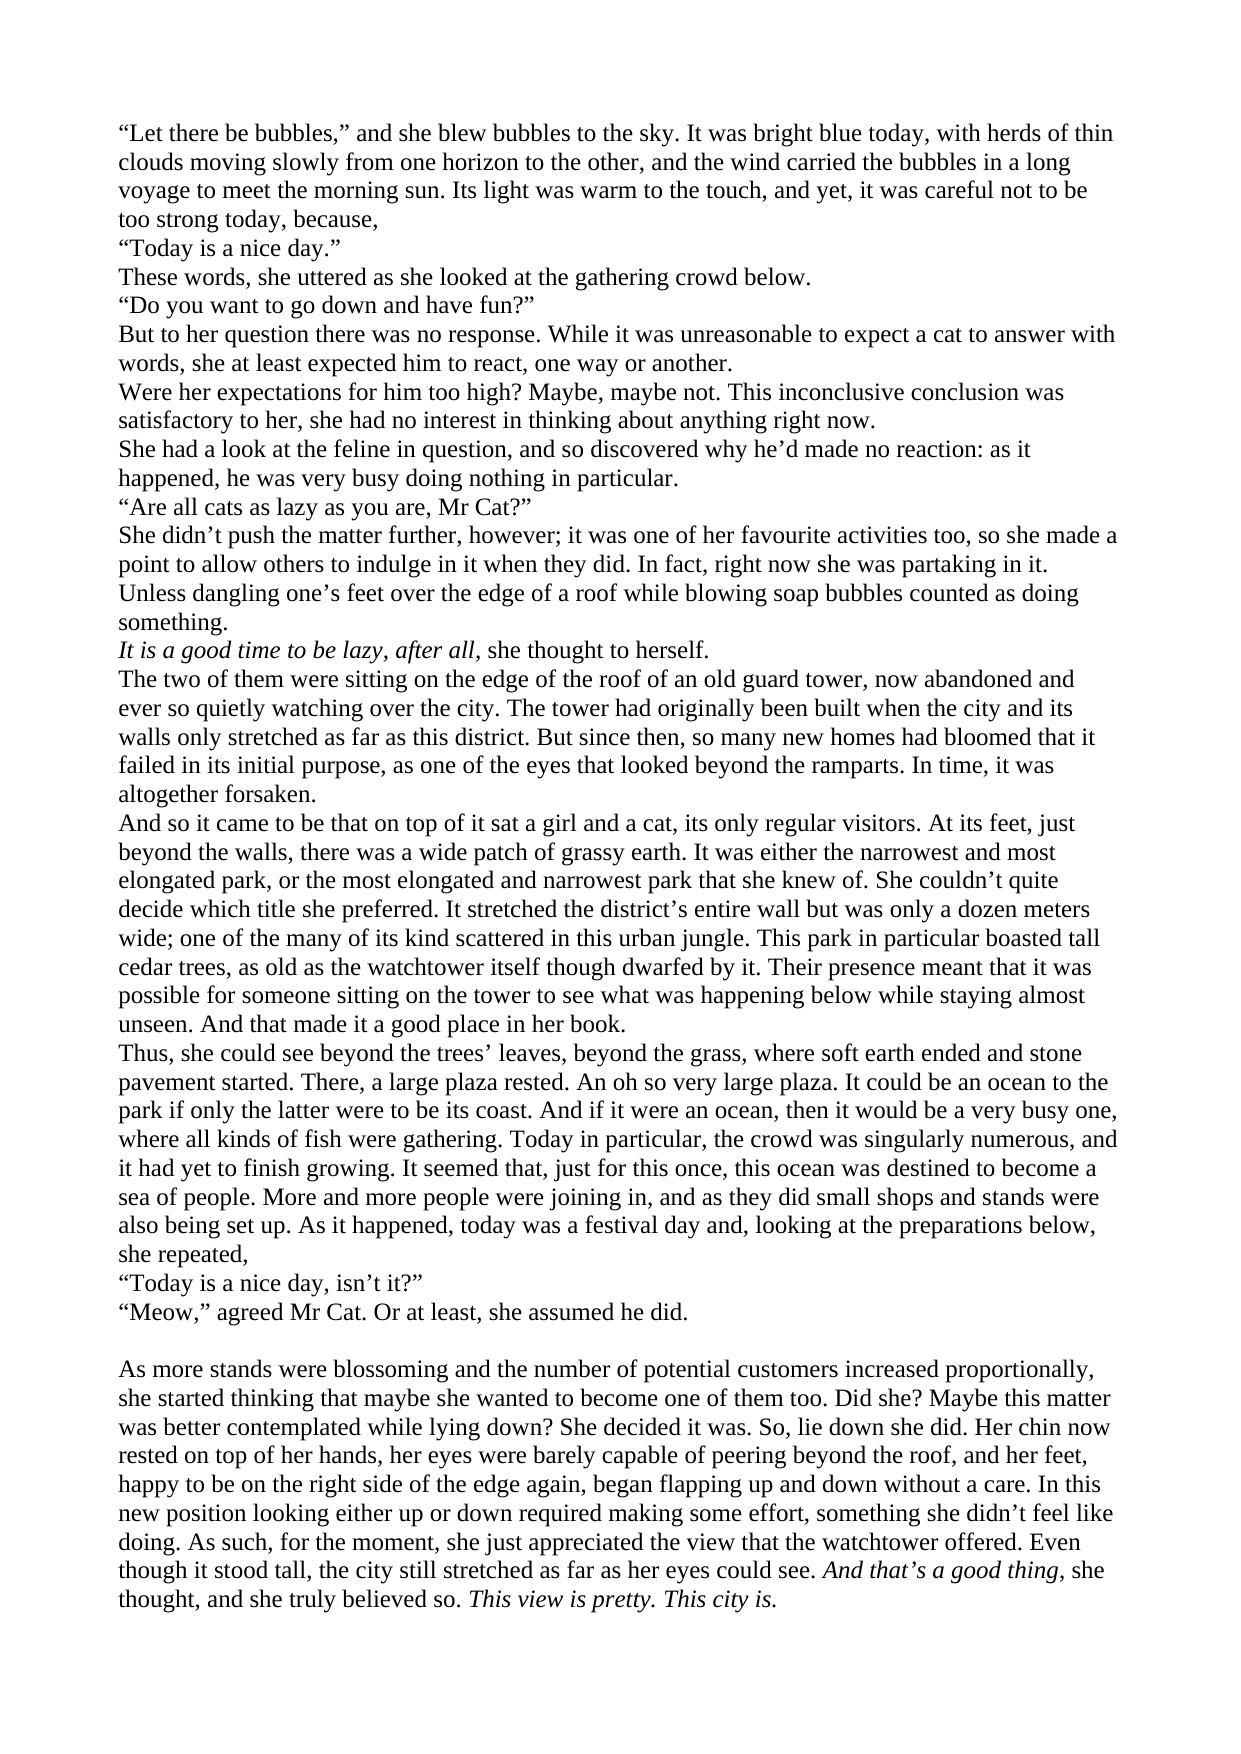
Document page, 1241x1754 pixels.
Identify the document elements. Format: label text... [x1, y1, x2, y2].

text These words, she uttered as she looked at the gathering crowd below. [118, 262, 1122, 291]
text And so it came to be that on top of it sat a girl and a cat, its only regular visitors. At its feet, just beyond the walls, there was a wide patch of grassy earth. It was either the narrowest and most elongated park, or the most elongated and narrowest park that she knew of. She couldn’t quite decide which title she preferred. It stretched the district’s entire wall but was only a dozen meters wide; one of the many of its kind scattered in this urban jungle. This park in particular boasted tall cedar trees, as old as the watchtower itself though dwarfed by it. Their presence meant that it was possible for someone sitting on the tower to see what was happening below while staying almost unseen. And that made it a good place in her book. [118, 808, 1122, 1038]
text Were her expectations for him too high? Maybe, maybe not. This inconclusive conclusion was satisfactory to her, she had no interest in thinking about anything right now. [118, 377, 1122, 434]
text The two of them were sitting on the edge of the roof of an old guard tower, now abandoned and ever so quietly watching over the city. The tower had originally been built when the city and its walls only stretched as far as this district. But since then, so many new homes had bloomed that it failed in its initial purpose, as one of the eyes that looked beyond the ramparts. In time, it was altogether forsaken. [118, 664, 1122, 808]
text “Today is a nice day, isn’t it?” [118, 1268, 1122, 1297]
text “Today is a nice day.” [118, 233, 1122, 262]
text “Let there be bubbles,” and she blew bubbles to the sky. It was bright blue today, with herds of thin clouds moving slowly from one horizon to the other, and the wind carried the bubbles in a long voyage to meet the morning sun. Its light was warm to the touch, and yet, it was careful not to be too strong today, because, [118, 118, 1122, 233]
text Thus, she could see beyond the trees’ leaves, beyond the grass, where soft earth ended and stone pavement started. There, a large plaza rested. An oh so very large plaza. It could be an ocean to the park if only the latter were to be its coast. And if it were an ocean, then it would be a very busy one, where all kinds of fish were gathering. Today in particular, the crowd was singularly numerous, and it had yet to finish growing. It seemed that, just for this once, this ocean was destined to become a sea of people. More and more people were joining in, and as they did small shops and stands were also being set up. As it happened, today was a festival day and, looking at the preparations below, she repeated, [118, 1038, 1122, 1268]
text But to her question there was no response. While it was unreasonable to expect a cat to answer with words, she at least expected him to react, one way or another. [118, 319, 1122, 377]
text She had a look at the feline in question, and so discovered why he’d made no reaction: as it happened, he was very busy doing nothing in particular. [118, 434, 1122, 492]
text It is a good time to be lazy, after all, she thought to herself. [118, 636, 1122, 664]
text “Are all cats as lazy as you are, Mr Cat?” [118, 492, 1122, 521]
text She didn’t push the matter further, however; it was one of her favourite activities too, so she made a point to allow others to indulge in it when they did. In fact, right now she was partaking in it. Unless dangling one’s feet over the edge of a roof while blowing soap bubbles counted as doing something. [118, 521, 1122, 636]
text As more stands were blossoming and the number of potential customers increased proportionally, she started thinking that maybe she wanted to become one of them too. Did she? Maybe this matter was better contemplated while lying down? She decided it was. So, lie down she did. Her chin now rested on top of her hands, her eyes were barely capable of peering beyond the roof, and her feet, happy to be on the right side of the edge again, began flapping up and down without a care. In this new position looking either up or down required making some effort, something she didn’t feel like doing. As such, for the moment, she just appreciated the view that the watchtower offered. Even though it stood tall, the city still stretched as far as her eyes could see. And that’s a good thing, she thought, and she truly believed so. This view is pretty. This city is. [118, 1354, 1122, 1613]
text “Meow,” agreed Mr Cat. Or at least, she assumed he did. [118, 1297, 1122, 1326]
text “Do you want to go down and have fun?” [118, 291, 1122, 319]
